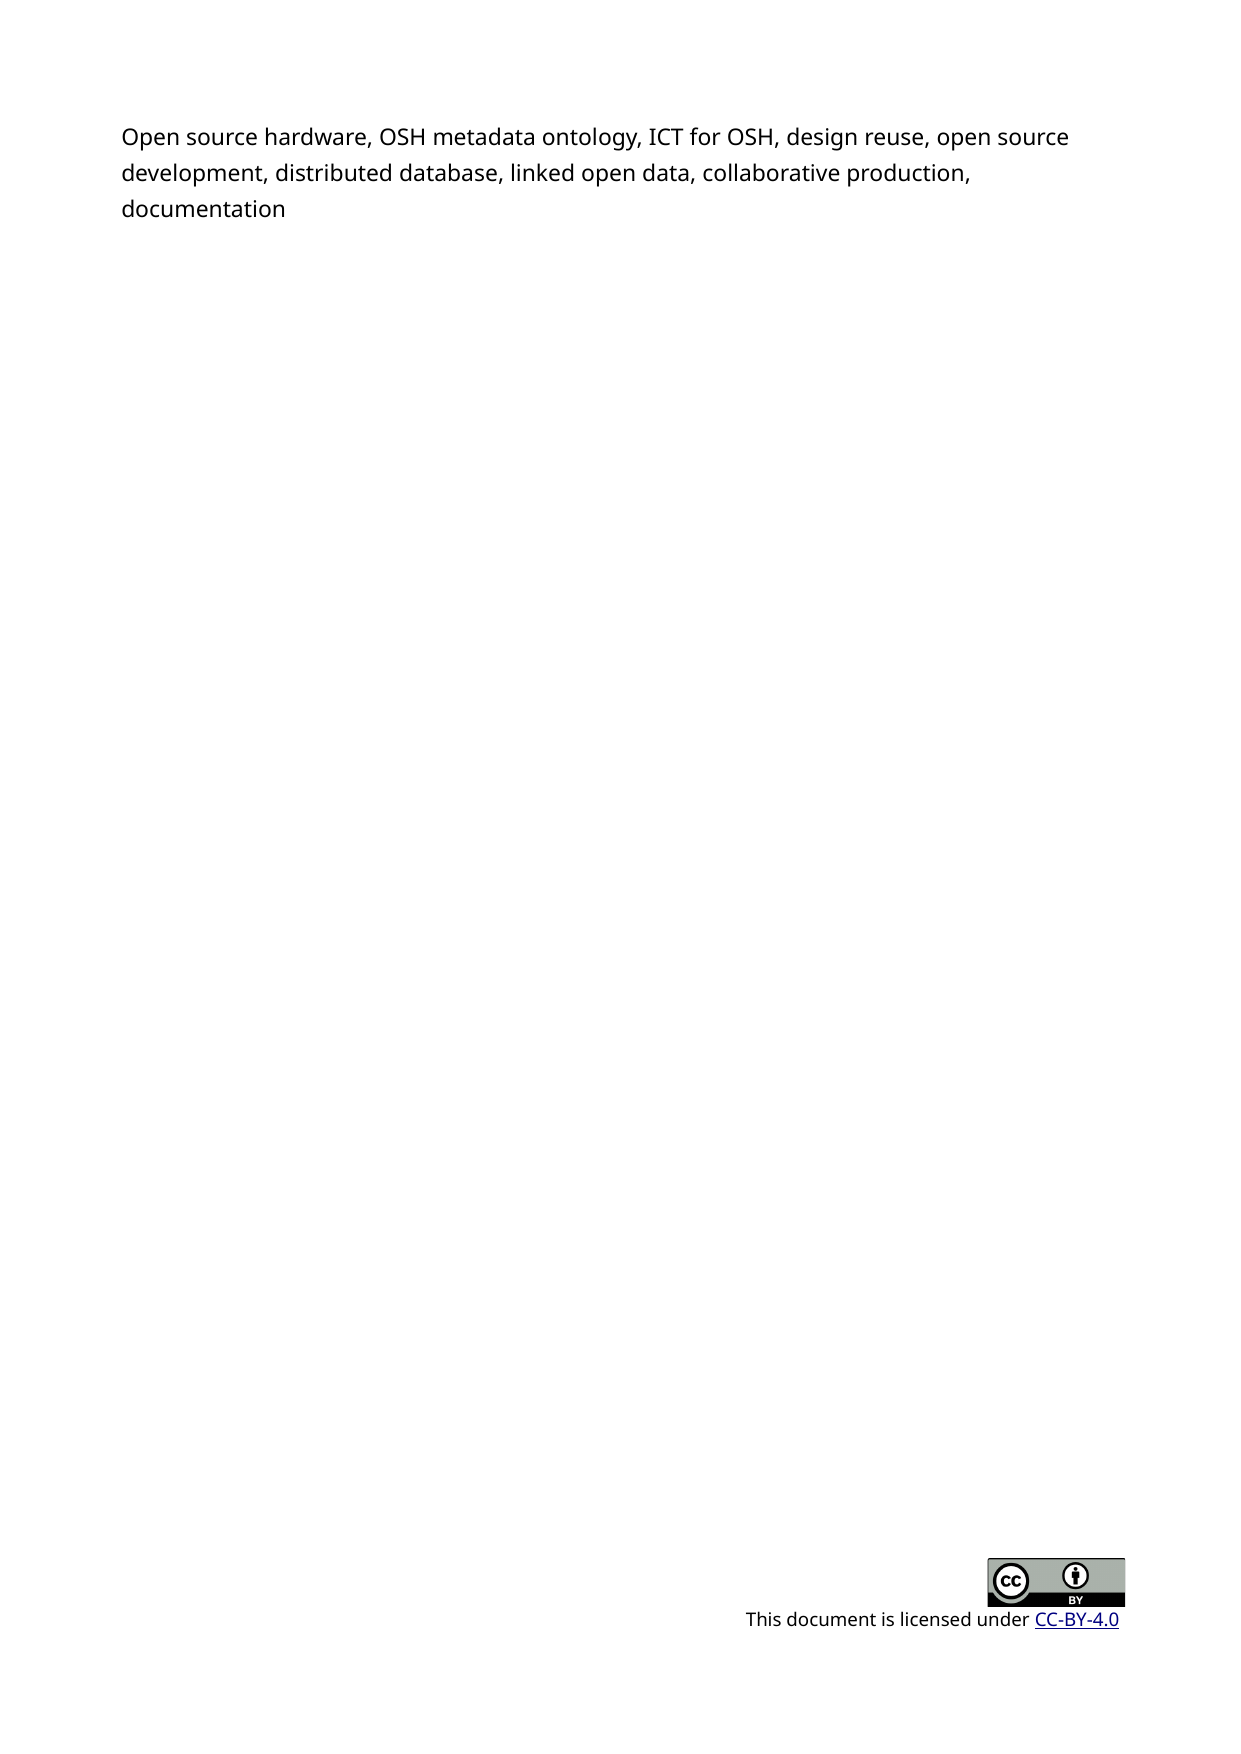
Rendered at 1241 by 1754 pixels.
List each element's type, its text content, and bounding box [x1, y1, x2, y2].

text Open source hardware, OSH metadata ontology, ICT for OSH, design reuse, open source development, distributed database, linked open data, collaborative production, documentation [121, 121, 1119, 224]
picture [987, 1558, 1125, 1607]
